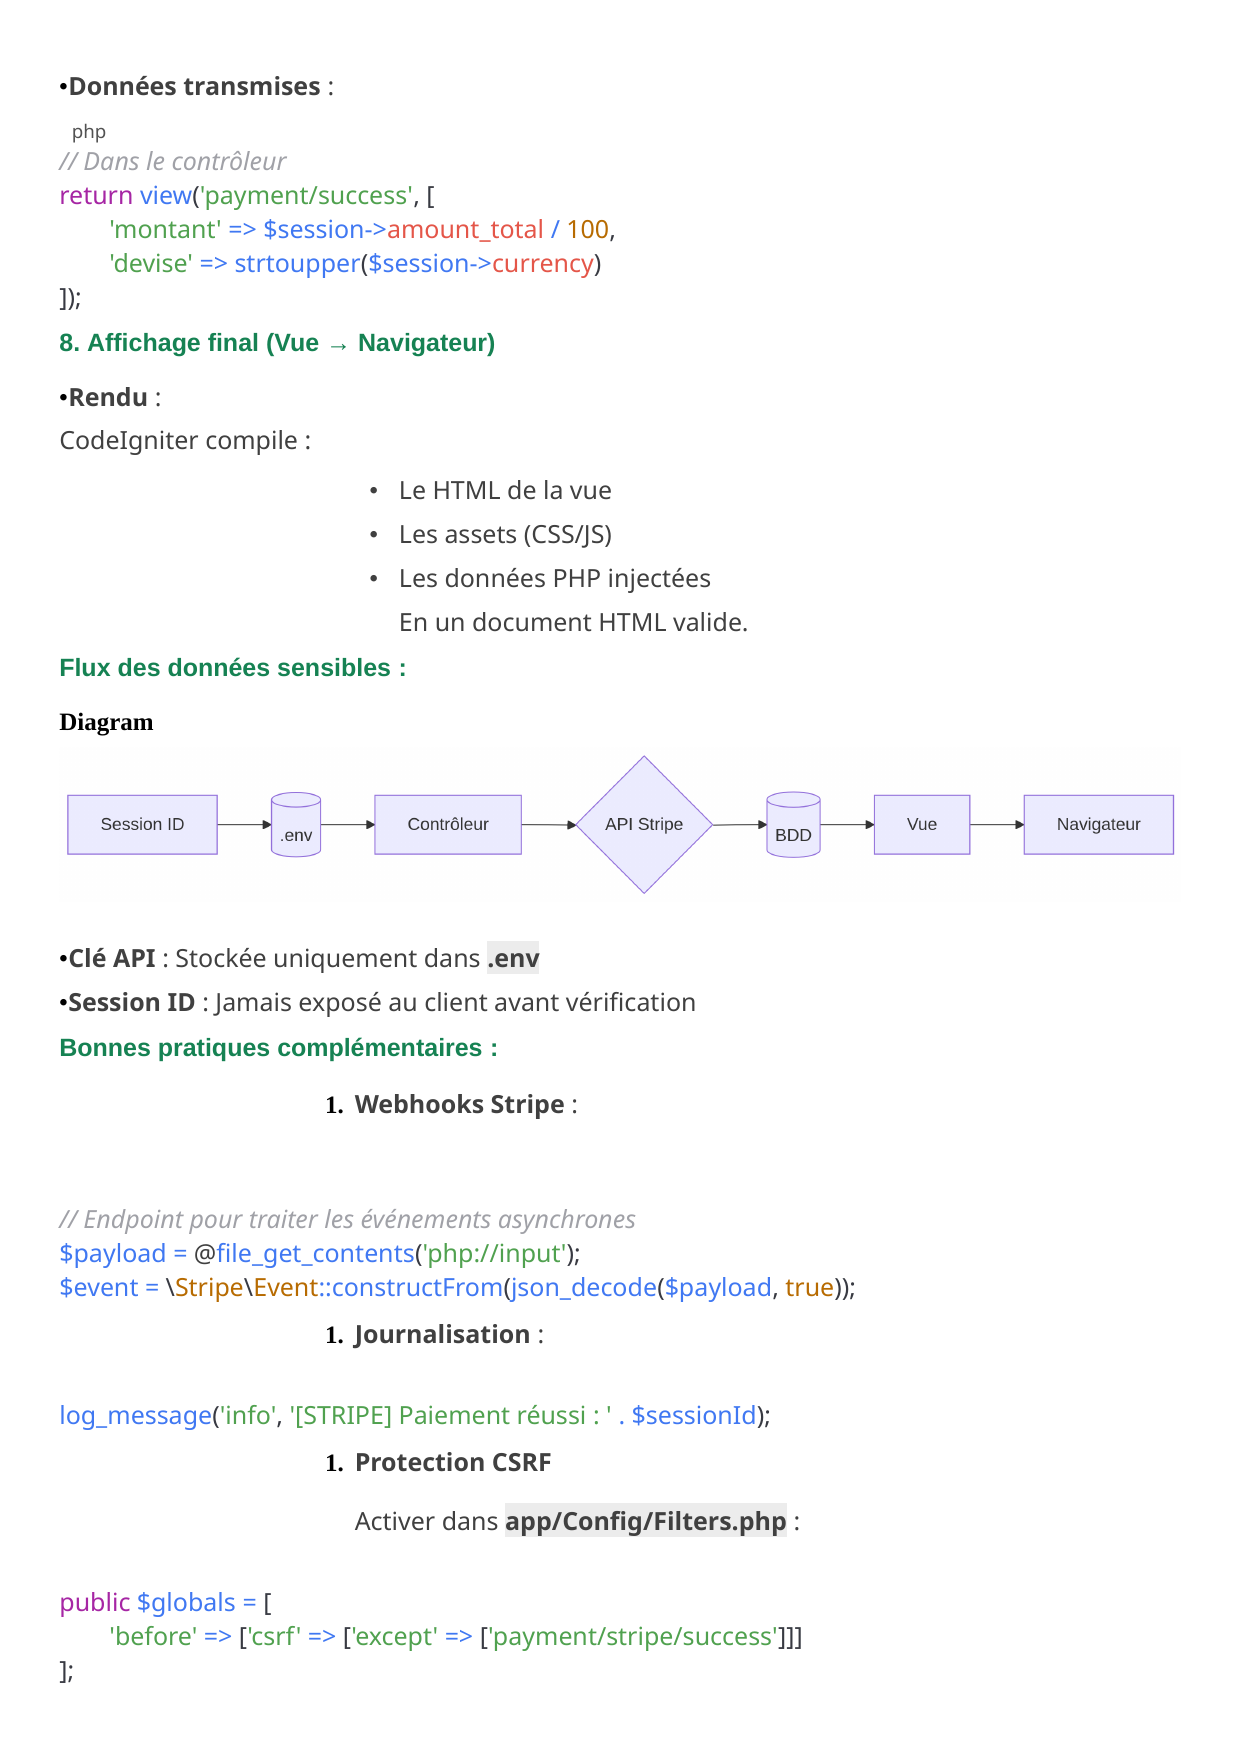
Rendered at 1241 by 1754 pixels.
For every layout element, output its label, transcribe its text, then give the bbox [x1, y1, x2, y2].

subtitle Diagram [59, 707, 1181, 735]
list Les assets (CSS/JS) [369, 507, 1181, 551]
list 'montant' => $session->amount_total / 100, [59, 212, 1181, 246]
list return view('payment/success', [ [59, 177, 1181, 212]
subtitle 8. Affichage final (Vue → Navigateur) [59, 328, 1181, 357]
subtitle Flux des données sensibles : [59, 653, 1181, 682]
list // Dans le contrôleur [59, 143, 1181, 177]
subtitle Activer dans app/Config/Filters.php : [325, 1503, 1181, 1537]
list public $globals = [ [59, 1584, 1181, 1618]
list $payload = @file_get_contents('php://input'); [59, 1236, 1181, 1270]
subtitle Protection CSRF [325, 1444, 1181, 1478]
picture [59, 747, 1182, 902]
list ]); [59, 280, 1181, 314]
list 'devise' => strtoupper($session->currency) [59, 246, 1181, 280]
list Clé API : Stockée uniquement dans .env [59, 931, 1181, 974]
list Session ID : Jamais exposé au client avant vérification [59, 974, 1181, 1018]
subtitle Journalisation : [325, 1317, 1181, 1351]
list 'before' => ['csrf' => ['except' => ['payment/stripe/success']]] [59, 1618, 1181, 1652]
list php [72, 115, 1181, 143]
subtitle Webhooks Stripe : [325, 1087, 1181, 1121]
list // Endpoint pour traiter les événements asynchrones [59, 1202, 1181, 1236]
list $event = \Stripe\Event::constructFrom(json_decode($payload, true)); [59, 1270, 1181, 1304]
list Le HTML de la vue [369, 463, 1181, 507]
list Rendu : CodeIgniter compile : [59, 369, 1181, 457]
subtitle Bonnes pratiques complémentaires : [59, 1033, 1181, 1062]
list Les données PHP injectées En un document HTML valide. [369, 551, 1181, 638]
list Données transmises : [59, 59, 1181, 103]
list log_message('info', '[STRIPE] Paiement réussi : ' . $sessionId); [59, 1398, 1181, 1432]
list ]; [59, 1652, 1181, 1686]
